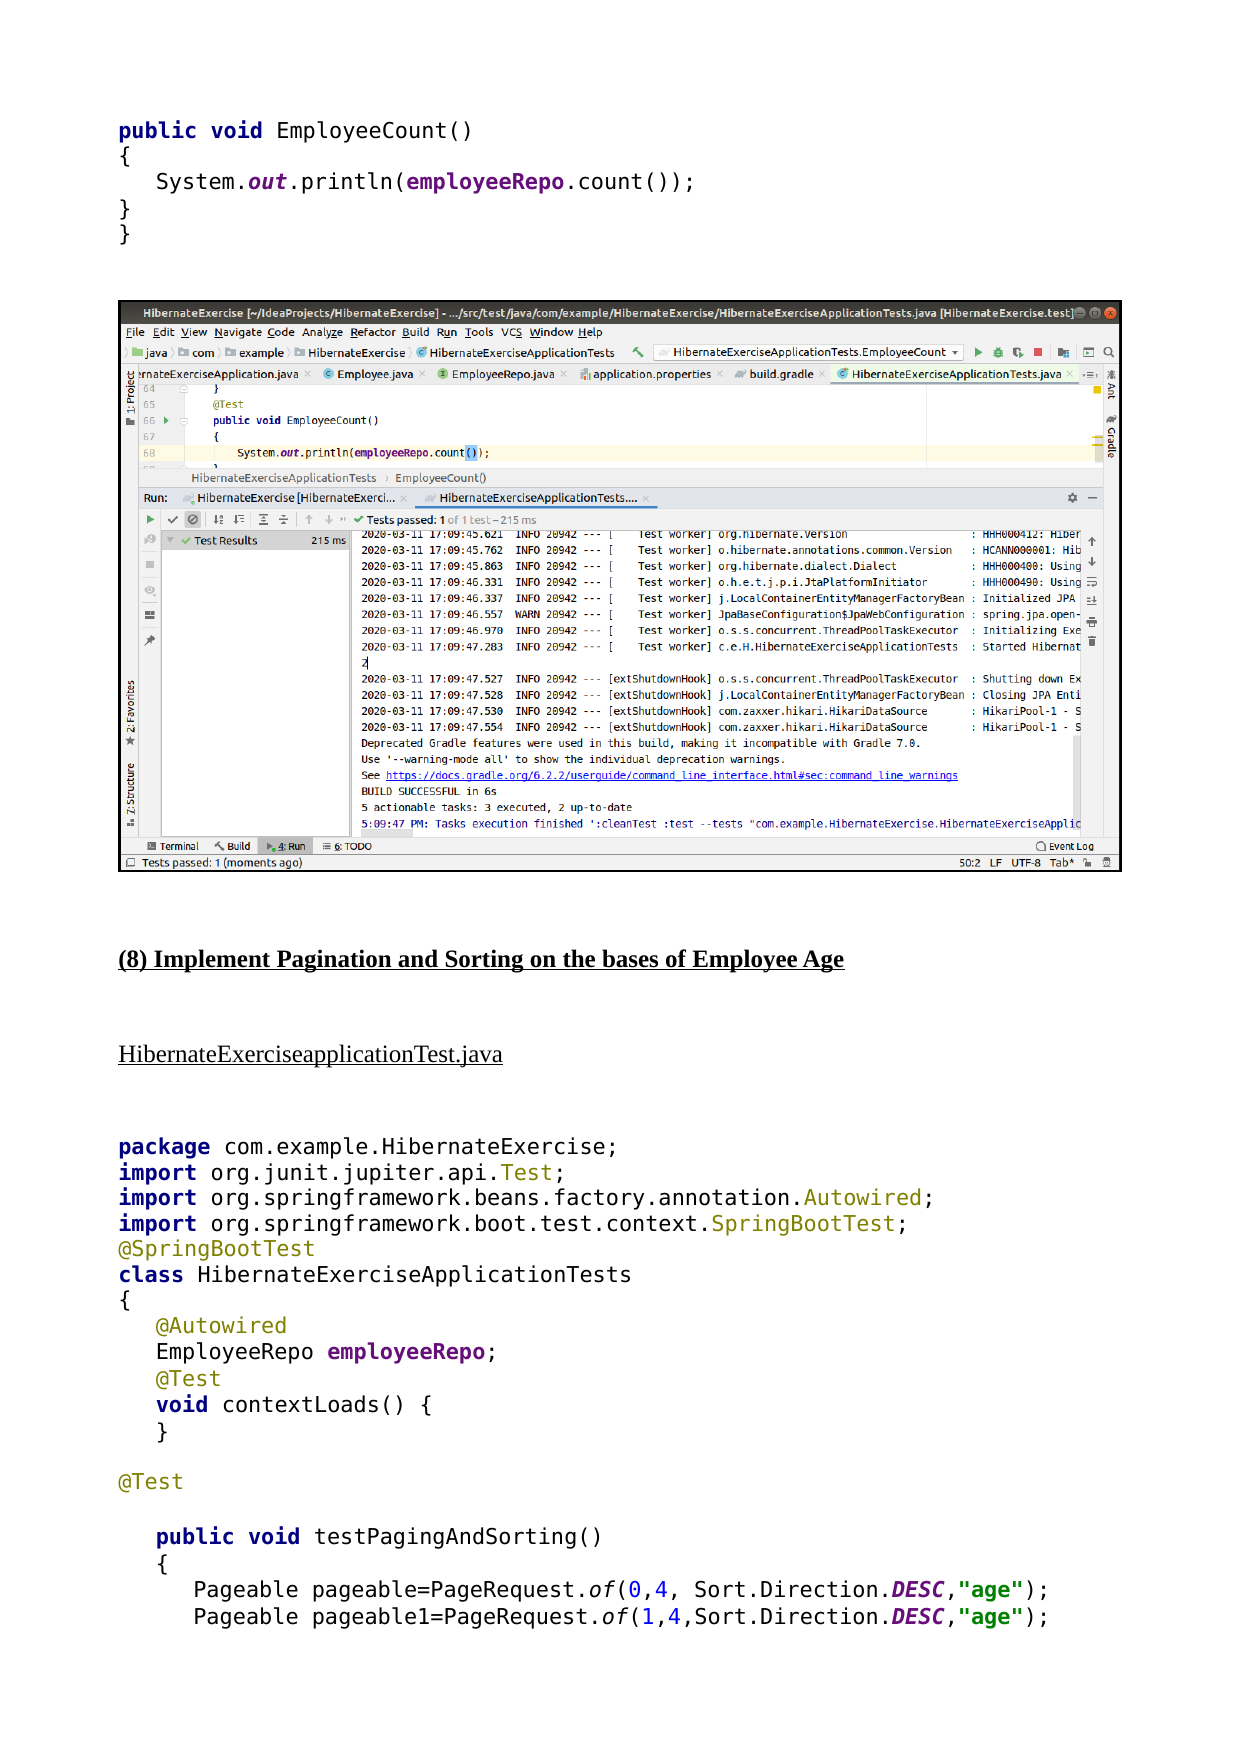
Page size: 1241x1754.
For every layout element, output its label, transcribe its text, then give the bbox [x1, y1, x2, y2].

text import org.junit.jupiter.api.Test; [118, 1160, 1122, 1185]
text { [118, 1551, 1122, 1577]
text } [118, 196, 1122, 221]
text void contextLoads() { [118, 1392, 1122, 1419]
text class HibernateExerciseApplicationTests [118, 1262, 1122, 1287]
text Pageable pageable1=PageRequest.of(1,4,Sort.Direction.DESC,"age"); [118, 1604, 1122, 1631]
text @Test [118, 1469, 1122, 1495]
text public void EmployeeCount() [118, 118, 1122, 144]
text import org.springframework.boot.test.context.SpringBootTest; [118, 1211, 1122, 1236]
text } [118, 221, 1122, 247]
picture [121, 302, 1120, 870]
text public void testPagingAndSorting() [118, 1524, 1122, 1551]
text Pageable pageable=PageRequest.of(0,4, Sort.Direction.DESC,"age"); [118, 1577, 1122, 1604]
text import org.springframework.beans.factory.annotation.Autowired; [118, 1185, 1122, 1211]
text System.out.println(employeeRepo.count()); [118, 169, 1122, 196]
text @Autowired [118, 1313, 1122, 1339]
text @SpringBootTest [118, 1236, 1122, 1262]
text } [118, 1419, 1122, 1446]
text { [118, 1287, 1122, 1313]
text (8) Implement Pagination and Sorting on the bases of Employee Age [118, 944, 1122, 972]
text EmployeeRepo employeeRepo; [118, 1339, 1122, 1366]
text HibernateExerciseapplicationTest.java [118, 1039, 1122, 1068]
text @Test [118, 1366, 1122, 1392]
text package com.example.HibernateExercise; [118, 1134, 1122, 1160]
text { [118, 144, 1122, 169]
